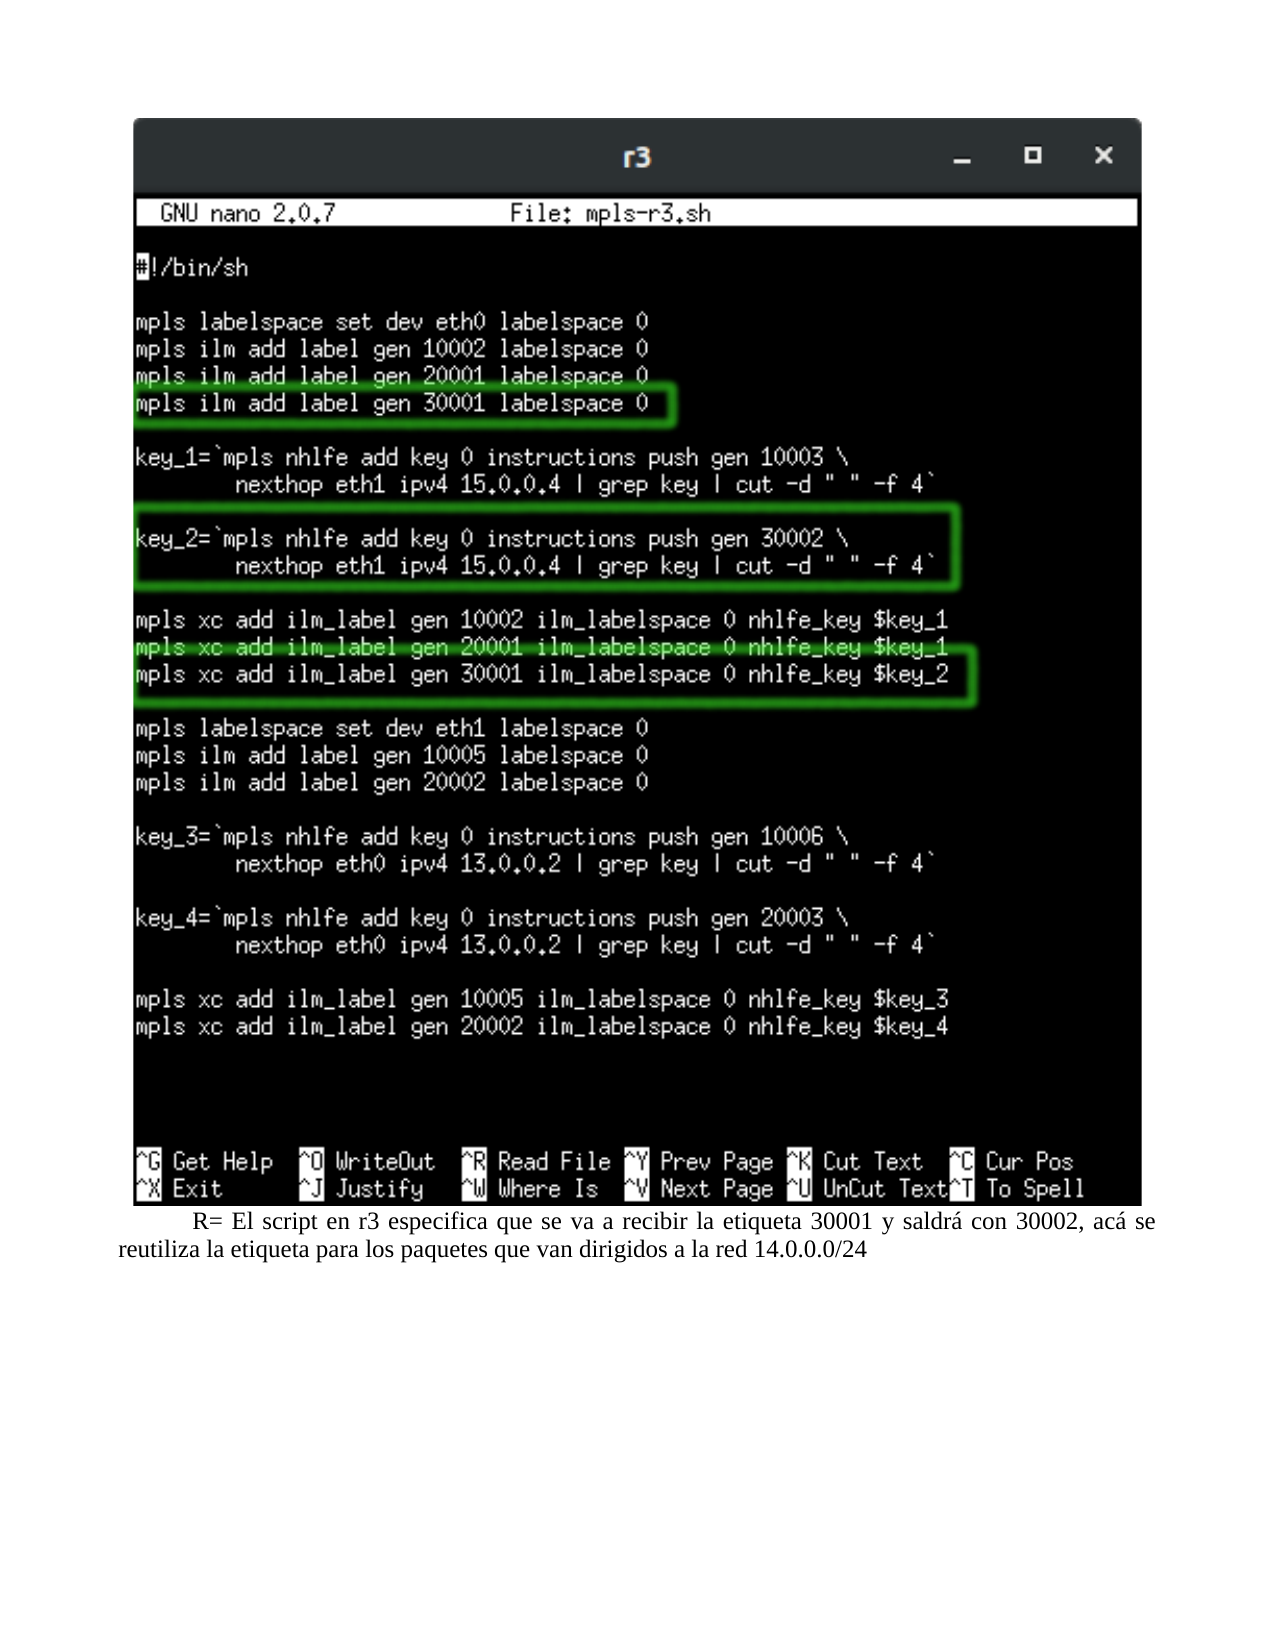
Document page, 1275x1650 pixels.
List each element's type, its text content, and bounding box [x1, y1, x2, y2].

text R= El script en r3 especifica que se va a recibir la etiqueta 30001 y saldrá con 30002, acá se reutiliza la etiqueta para los paquetes que van dirigidos a la red 14.0.0.0/24 [118, 454, 1157, 1263]
picture [133, 118, 1142, 1206]
